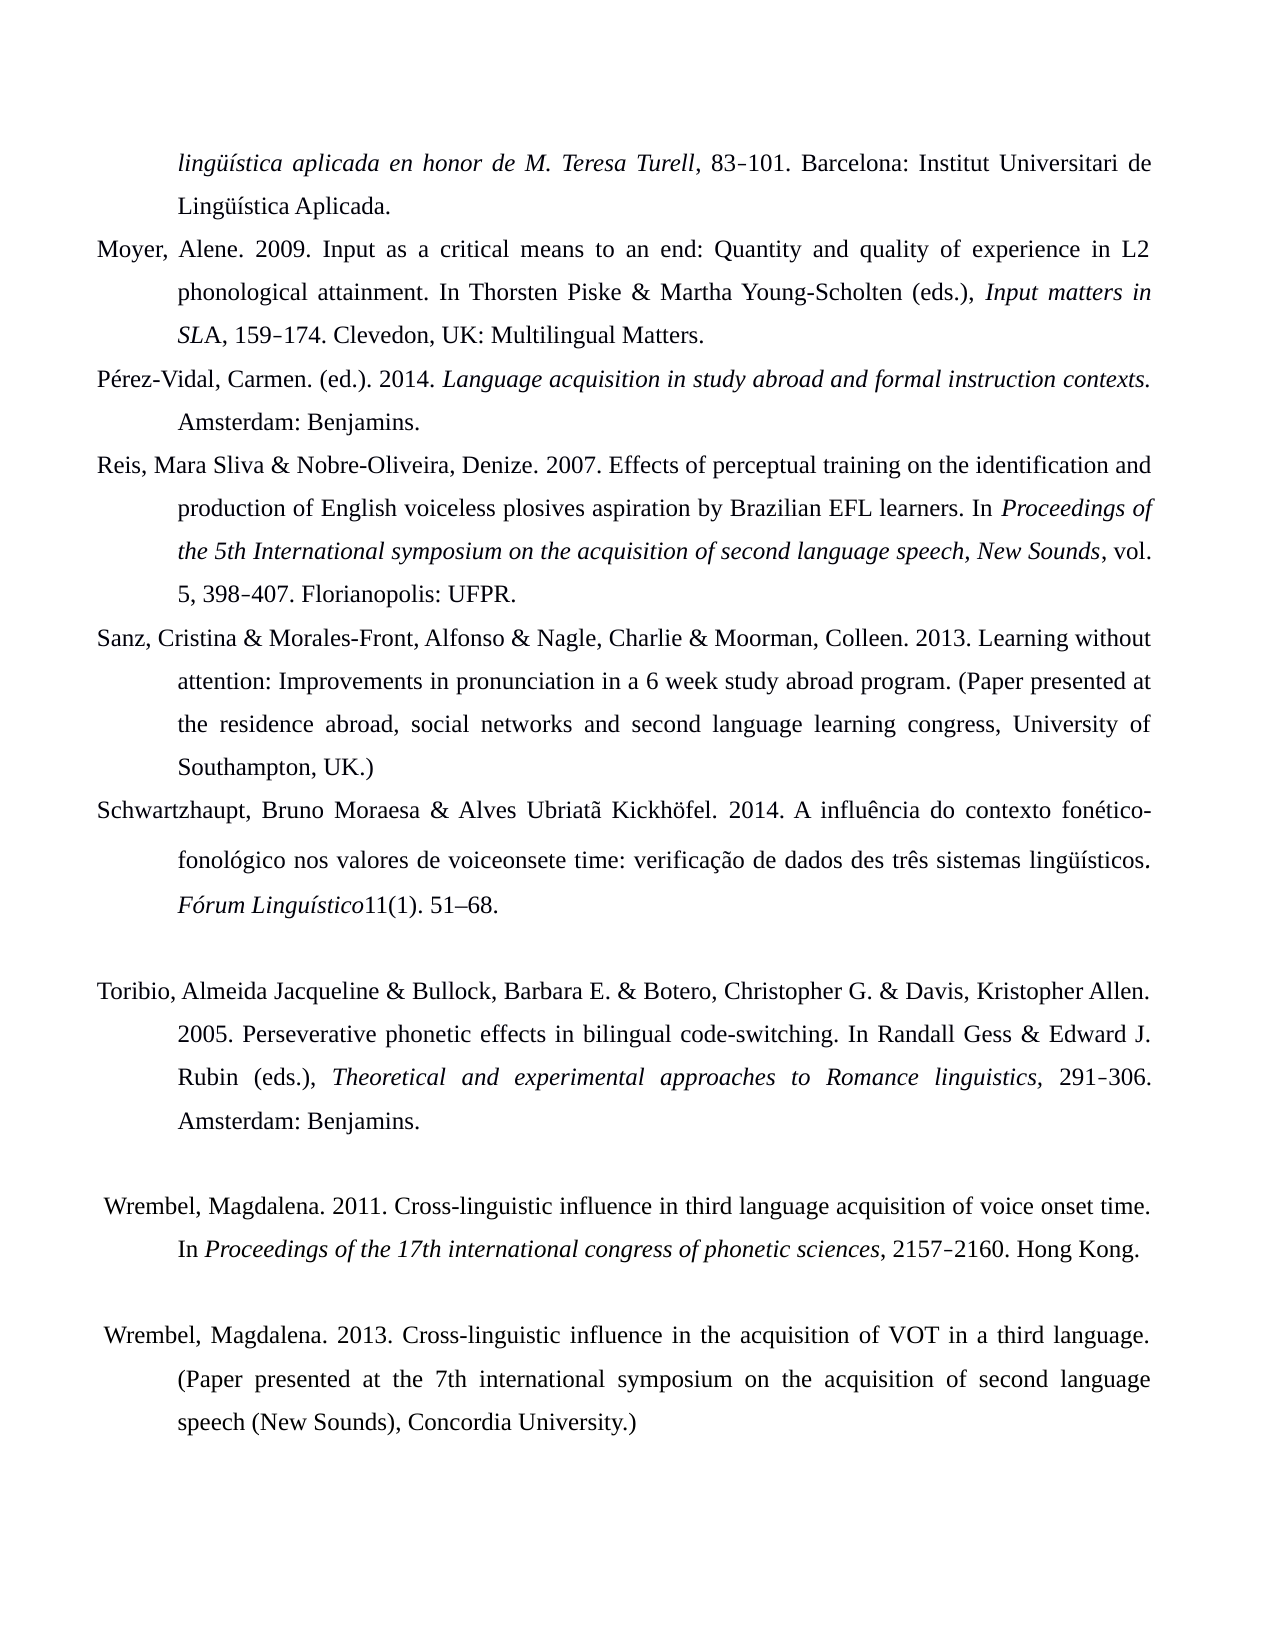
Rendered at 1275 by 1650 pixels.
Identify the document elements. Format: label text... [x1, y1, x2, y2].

text Wrembel, Magdalena. 2011. Cross-linguistic influence in third language acquisition of voice onset time. In Proceedings of the 17th international congress of phonetic sciences, 2157–2160. Hong Kong. [103, 1191, 1152, 1263]
text Moyer, Alene. 2009. Input as a critical means to an end: Quantity and quality of experience in L2 phonological attainment. In Thorsten Piske & Martha Young-Scholten (eds.), Input matters in SLA, 159–174. Clevedon, UK: Multilingual Matters. [97, 234, 1152, 349]
text Sanz, Cristina & Morales-Front, Alfonso & Nagle, Charlie & Moorman, Colleen. 2013. Learning without attention: Improvements in pronunciation in a 6 week study abroad program. (Paper presented at the residence abroad, social networks and second language learning congress, University of Southampton, UK.) [97, 623, 1152, 781]
text Schwartzhaupt, Bruno Moraesa & Alves Ubriatã Kickhöfel. 2014. A influência do contexto fonético-fonológico nos valores de voiceonsete time: verificação de dados des três sistemas lingüísticos. Fórum Linguístico11(1). 51–68. [97, 796, 1152, 918]
text lingüística aplicada en honor de M. Teresa Turell, 83–101. Barcelona: Institut Universitari de Lingüística Aplicada. [97, 148, 1152, 220]
text Pérez-Vidal, Carmen. (ed.). 2014. Language acquisition in study abroad and formal instruction contexts. Amsterdam: Benjamins. [97, 364, 1152, 436]
text Reis, Mara Sliva & Nobre-Oliveira, Denize. 2007. Effects of perceptual training on the identification and production of English voiceless plosives aspiration by Brazilian EFL learners. In Proceedings of the 5th International symposium on the acquisition of second language speech, New Sounds, vol. 5, 398–407. Florianopolis: UFPR. [97, 450, 1152, 609]
text Wrembel, Magdalena. 2013. Cross-linguistic influence in the acquisition of VOT in a third language. (Paper presented at the 7th international symposium on the acquisition of second language speech (New Sounds), Concordia University.) [103, 1321, 1152, 1436]
text Toribio, Almeida Jacqueline & Bullock, Barbara E. & Botero, Christopher G. & Davis, Kristopher Allen. 2005. Perseverative phonetic effects in bilingual code-switching. In Randall Gess & Edward J. Rubin (eds.), Theoretical and experimental approaches to Romance linguistics, 291–306. Amsterdam: Benjamins. [97, 976, 1152, 1134]
